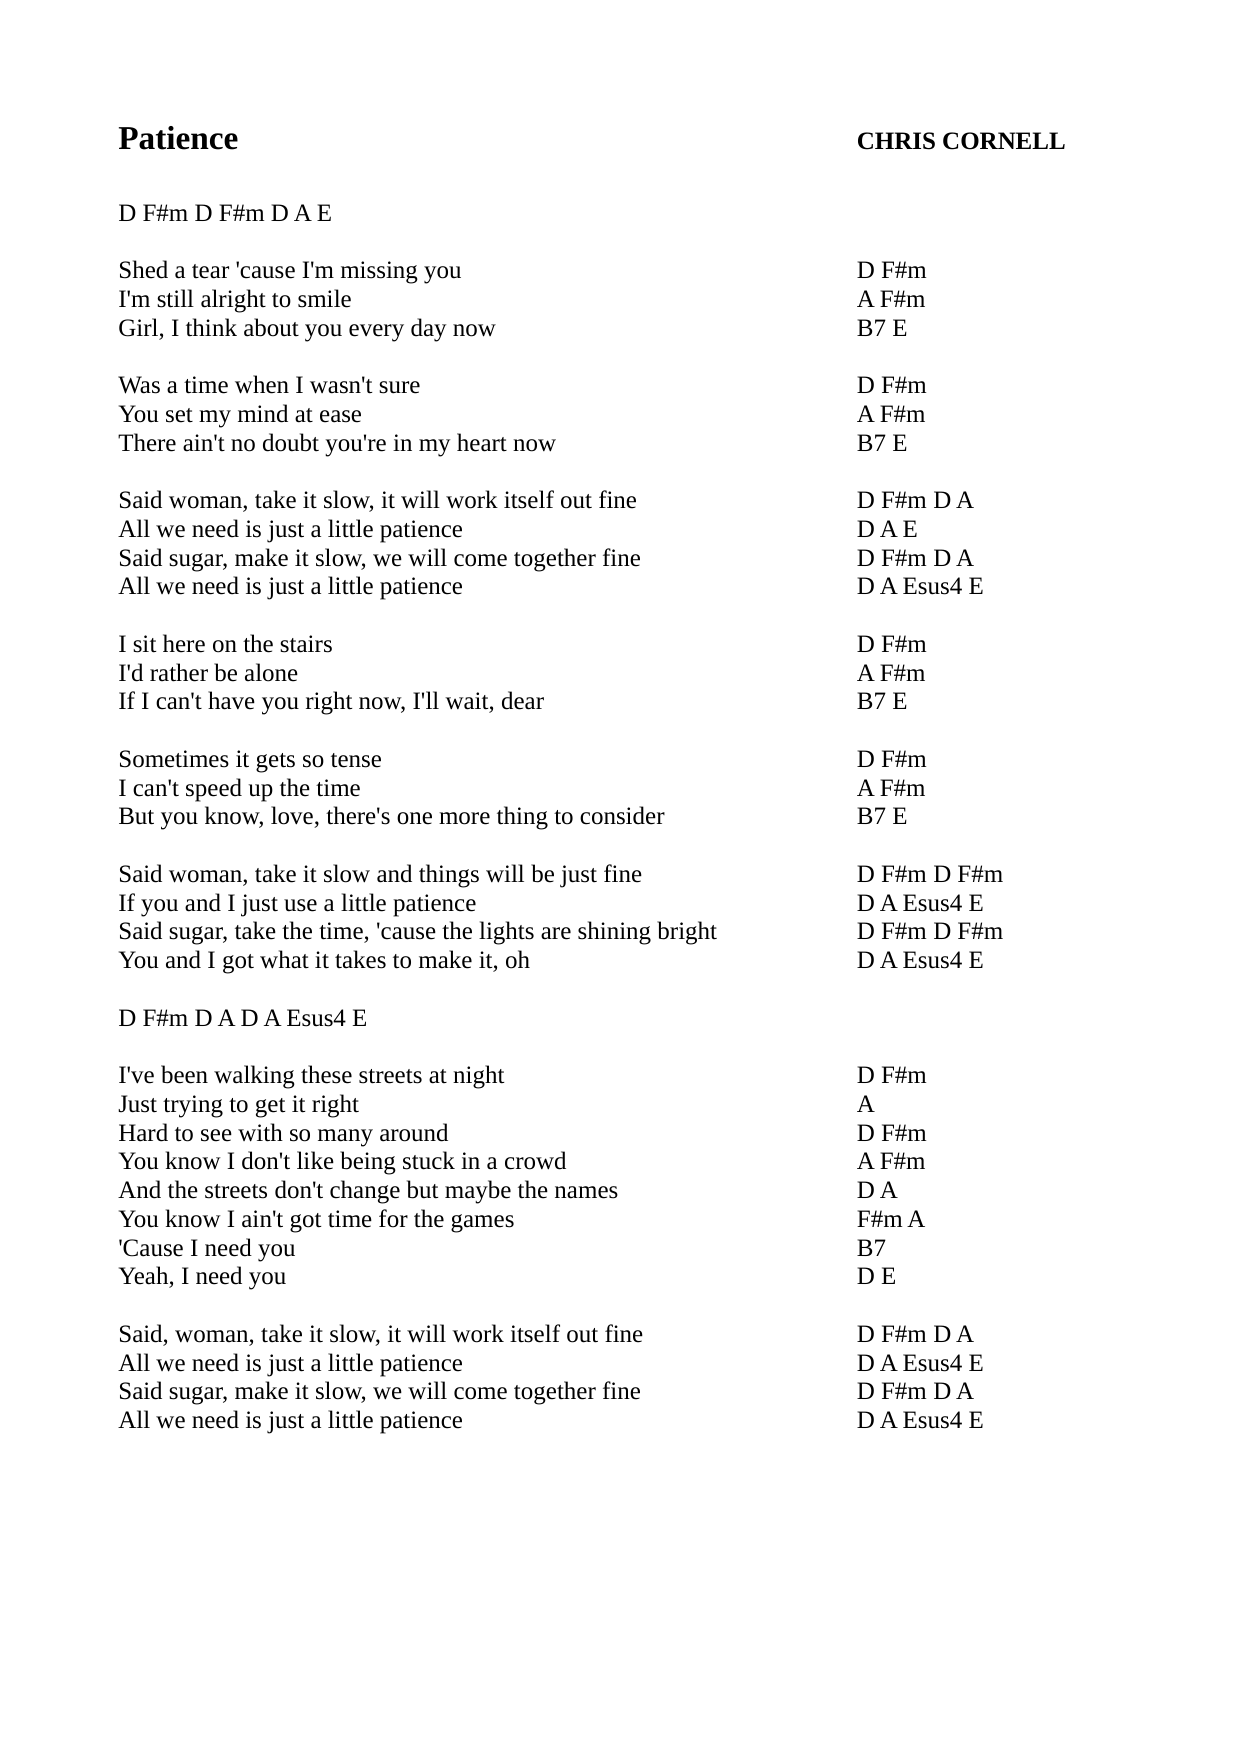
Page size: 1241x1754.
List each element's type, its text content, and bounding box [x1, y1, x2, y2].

text Said woman, take it slow and things will be just fine D F#m D F#m If you and I just use a little patience D A Esus4 E Said sugar, take the time, 'cause the lights are shining bright D F#m D F#m You and I got what it takes to make it, oh D A Esus4 E [118, 859, 1122, 974]
text And the streets don't change but maybe the names D A You know I ain't got time for the games F#m A 'Cause I need you B7 Yeah, I need you D E [118, 1175, 1122, 1290]
text D F#m D F#m D A E [118, 198, 1122, 226]
text Was a time when I wasn't sure D F#m You set my mind at ease A F#m There ain't no doubt you're in my heart now B7 E [118, 370, 1122, 456]
text Shed a tear 'cause I'm missing you D F#m I'm still alright to smile A F#m Girl, I think about you every day now B7 E [118, 255, 1122, 341]
text I sit here on the stairs D F#m I'd rather be alone A F#m If I can't have you right now, I'll wait, dear B7 E [118, 629, 1122, 715]
text Said, woman, take it slow, it will work itself out fine D F#m D A All we need is just a little patience D A Esus4 E Said sugar, make it slow, we will come together fine D F#m D A All we need is just a little patience D A Esus4 E [118, 1319, 1122, 1434]
text D F#m D A D A Esus4 E [118, 1003, 1122, 1031]
text Said woman, take it slow, it will work itself out fine D F#m D A All we need is just a little patience D A E Said sugar, make it slow, we will come together fine D F#m D A All we need is just a little patience D A Esus4 E [118, 485, 1122, 600]
text Sometimes it gets so tense D F#m I can't speed up the time A F#m But you know, love, there's one more thing to consider B7 E [118, 744, 1122, 830]
subtitle Patience CHRIS CORNELL [118, 118, 1122, 156]
text I've been walking these streets at night D F#m Just trying to get it right A Hard to see with so many around D F#m You know I don't like being stuck in a crowd A F#m [118, 1060, 1122, 1175]
